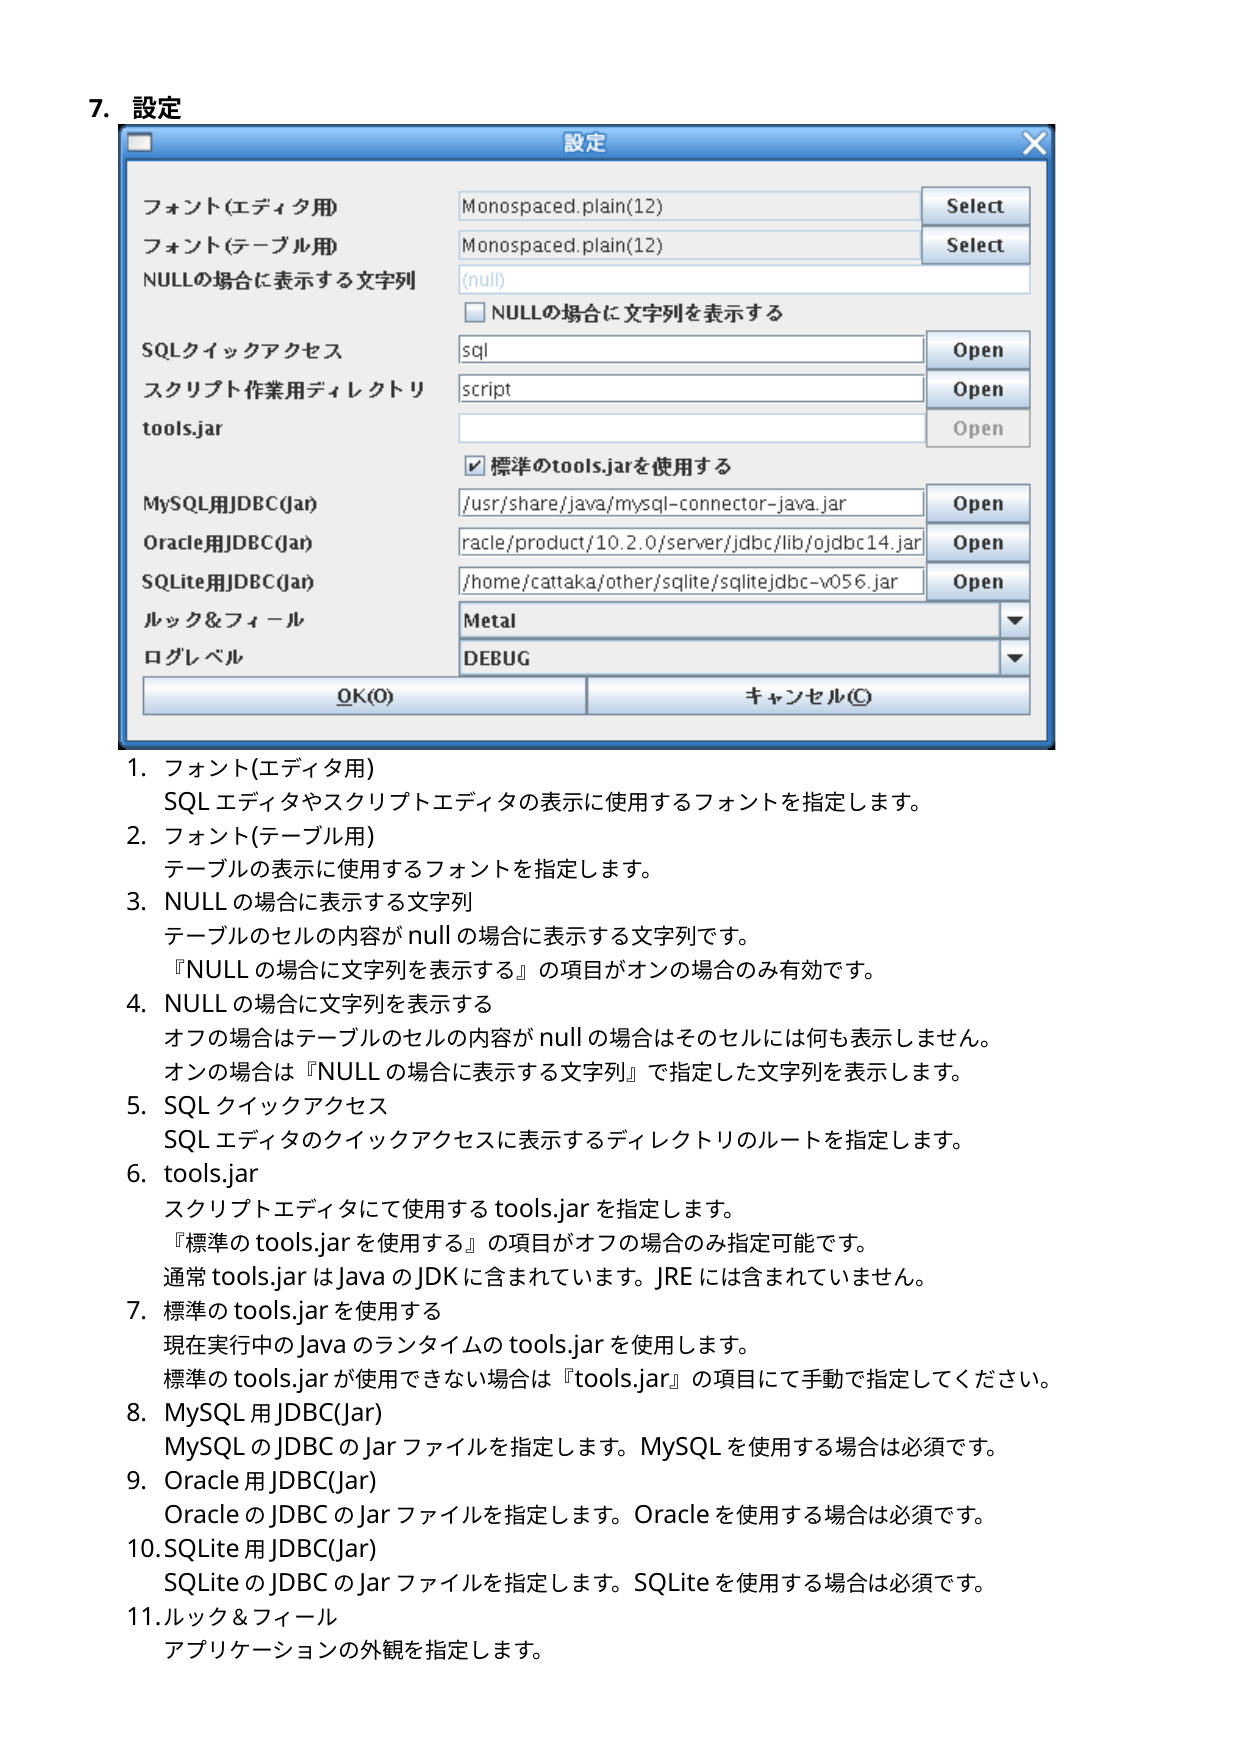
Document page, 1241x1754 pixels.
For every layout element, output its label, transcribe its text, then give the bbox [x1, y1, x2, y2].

list NULLの場合に文字列を表示する [126, 986, 1152, 1020]
list 『標準のtools.jarを使用する』の項目がオフの場合のみ指定可能です。 [126, 1224, 1152, 1258]
list テーブルの表示に使用するフォントを指定します。 [126, 852, 1152, 884]
list フォント(エディタ用) [126, 750, 1152, 784]
list SQLエディタやスクリプトエディタの表示に使用するフォントを指定します。 [126, 784, 1152, 818]
list SQLクイックアクセス [126, 1088, 1152, 1122]
list テーブルのセルの内容がnullの場合に表示する文字列です。 [126, 918, 1152, 952]
list SQLiteのJDBCのJarファイルを指定します。SQLiteを使用する場合は必須です。 [126, 1565, 1152, 1599]
list 標準のtools.jarが使用できない場合は『tools.jar』の項目にて手動で指定してください。 [126, 1361, 1152, 1394]
list 標準のtools.jarを使用する [126, 1292, 1152, 1326]
list フォント(テーブル用) [126, 818, 1152, 852]
list MySQLのJDBCのJarファイルを指定します。MySQLを使用する場合は必須です。 [126, 1429, 1152, 1463]
list Oracle用JDBC(Jar) [126, 1463, 1152, 1497]
list tools.jar [126, 1156, 1152, 1190]
list 現在実行中のJavaのランタイムのtools.jarを使用します。 [126, 1326, 1152, 1361]
list オフの場合はテーブルのセルの内容がnullの場合はそのセルには何も表示しません。 [126, 1020, 1152, 1054]
picture [118, 124, 1056, 750]
list 通常tools.jarはJavaのJDKに含まれています。JREには含まれていません。 [126, 1258, 1152, 1292]
list SQLエディタのクイックアクセスに表示するディレクトリのルートを指定します。 [126, 1122, 1152, 1156]
list MySQL用JDBC(Jar) [126, 1394, 1152, 1429]
subtitle 設定 [88, 88, 1152, 125]
list ルック＆フィール [126, 1599, 1152, 1633]
list アプリケーションの外観を指定します。 [126, 1633, 1152, 1665]
list オンの場合は『NULLの場合に表示する文字列』で指定した文字列を表示します。 [126, 1054, 1152, 1088]
list OracleのJDBCのJarファイルを指定します。Oracleを使用する場合は必須です。 [126, 1497, 1152, 1531]
list SQLite用JDBC(Jar) [126, 1531, 1152, 1565]
list NULLの場合に表示する文字列 [126, 884, 1152, 918]
list 『NULLの場合に文字列を表示する』の項目がオンの場合のみ有効です。 [126, 952, 1152, 986]
list スクリプトエディタにて使用するtools.jarを指定します。 [126, 1190, 1152, 1224]
